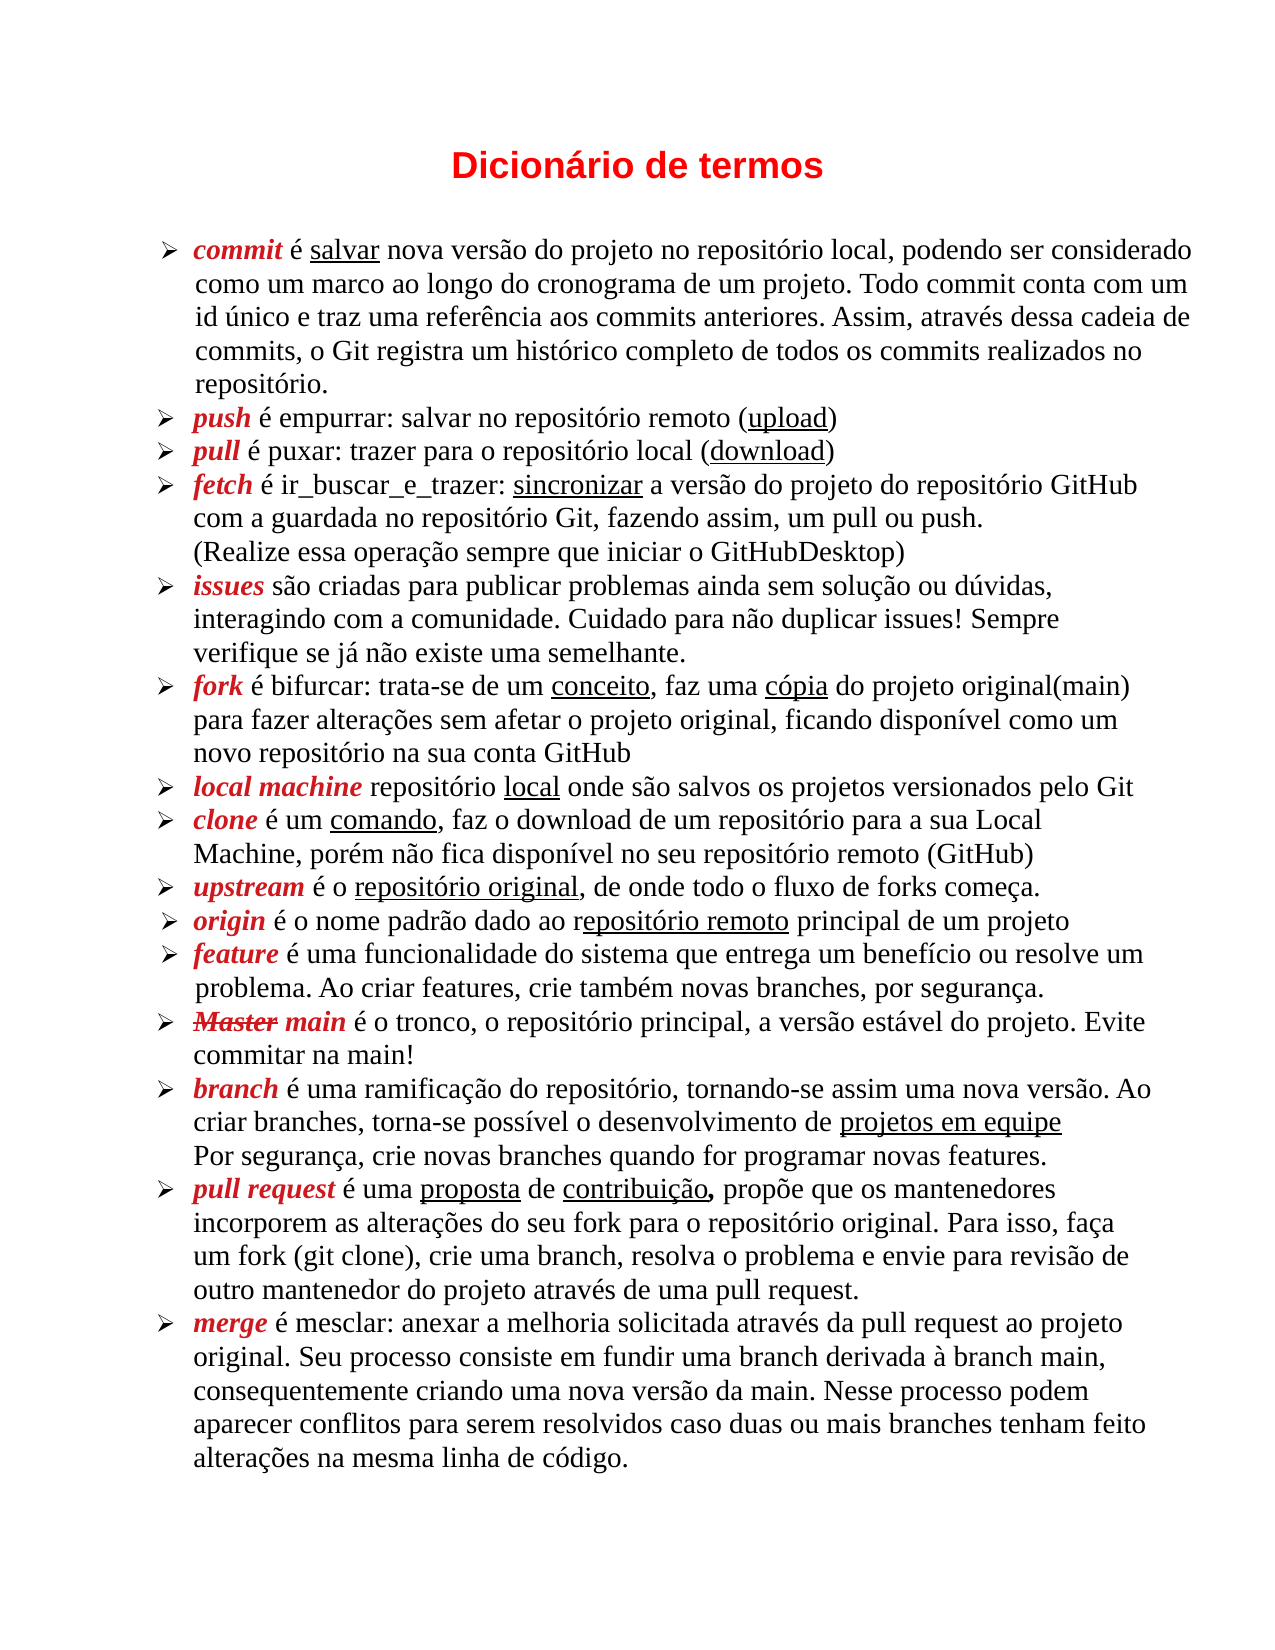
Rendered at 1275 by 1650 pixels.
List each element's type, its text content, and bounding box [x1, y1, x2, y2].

list issues são criadas para publicar problemas ainda sem solução ou dúvidas, interagindo com a comunidade. Cuidado para não duplicar issues! Sempre verifique se já não existe uma semelhante. [156, 568, 1157, 668]
list fork é bifurcar: trata-se de um conceito, faz uma cópia do projeto original(main) para fazer alterações sem afetar o projeto original, ficando disponível como um novo repositório na sua conta GitHub [156, 668, 1157, 769]
subtitle Dicionário de termos [118, 143, 1157, 186]
list feature é uma funcionalidade do sistema que entrega um benefício ou resolve um problema. Ao criar features, crie também novas branches, por segurança. [159, 937, 1186, 1004]
list local machine repositório local onde são salvos os projetos versionados pelo Git [156, 769, 1157, 802]
list pull é puxar: trazer para o repositório local (download) [156, 433, 1157, 467]
list merge é mesclar: anexar a melhoria solicitada através da pull request ao projeto original. Seu processo consiste em fundir uma branch derivada à branch main, consequentemente criando uma nova versão da main. Nesse processo podem aparecer conflitos para serem resolvidos caso duas ou mais branches tenham feito alterações na mesma linha de código. [156, 1306, 1157, 1473]
list fetch é ir_buscar_e_trazer: sincronizar a versão do projeto do repositório GitHub com a guardada no repositório Git, fazendo assim, um pull ou push. [156, 467, 1157, 534]
list clone é um comando, faz o download de um repositório para a sua Local Machine, porém não fica disponível no seu repositório remoto (GitHub) [156, 802, 1157, 869]
list (Realize essa operação sempre que iniciar o GitHubDesktop) [156, 534, 1157, 568]
list branch é uma ramificação do repositório, tornando-se assim uma nova versão. Ao criar branches, torna-se possível o desenvolvimento de projetos em equipe [156, 1071, 1157, 1138]
list push é empurrar: salvar no repositório remoto (upload) [156, 400, 1157, 433]
list Master main é o tronco, o repositório principal, a versão estável do projeto. Evite commitar na main! [156, 1004, 1157, 1071]
list Por segurança, crie novas branches quando for programar novas features. [156, 1138, 1157, 1171]
list origin é o nome padrão dado ao repositório remoto principal de um projeto [159, 903, 1186, 937]
list upstream é o repositório original, de onde todo o fluxo de forks começa. [156, 869, 1157, 903]
list pull request é uma proposta de contribuição, propõe que os mantenedores incorporem as alterações do seu fork para o repositório original. Para isso, faça um fork (git clone), crie uma branch, resolva o problema e envie para revisão de outro mantenedor do projeto através de uma pull request. [156, 1171, 1157, 1306]
list commit é salvar nova versão do projeto no repositório local, podendo ser considerado como um marco ao longo do cronograma de um projeto. Todo commit conta com um id único e traz uma referência aos commits anteriores. Assim, através dessa cadeia de commits, o Git registra um histórico completo de todos os commits realizados no repositório. [118, 232, 1157, 400]
